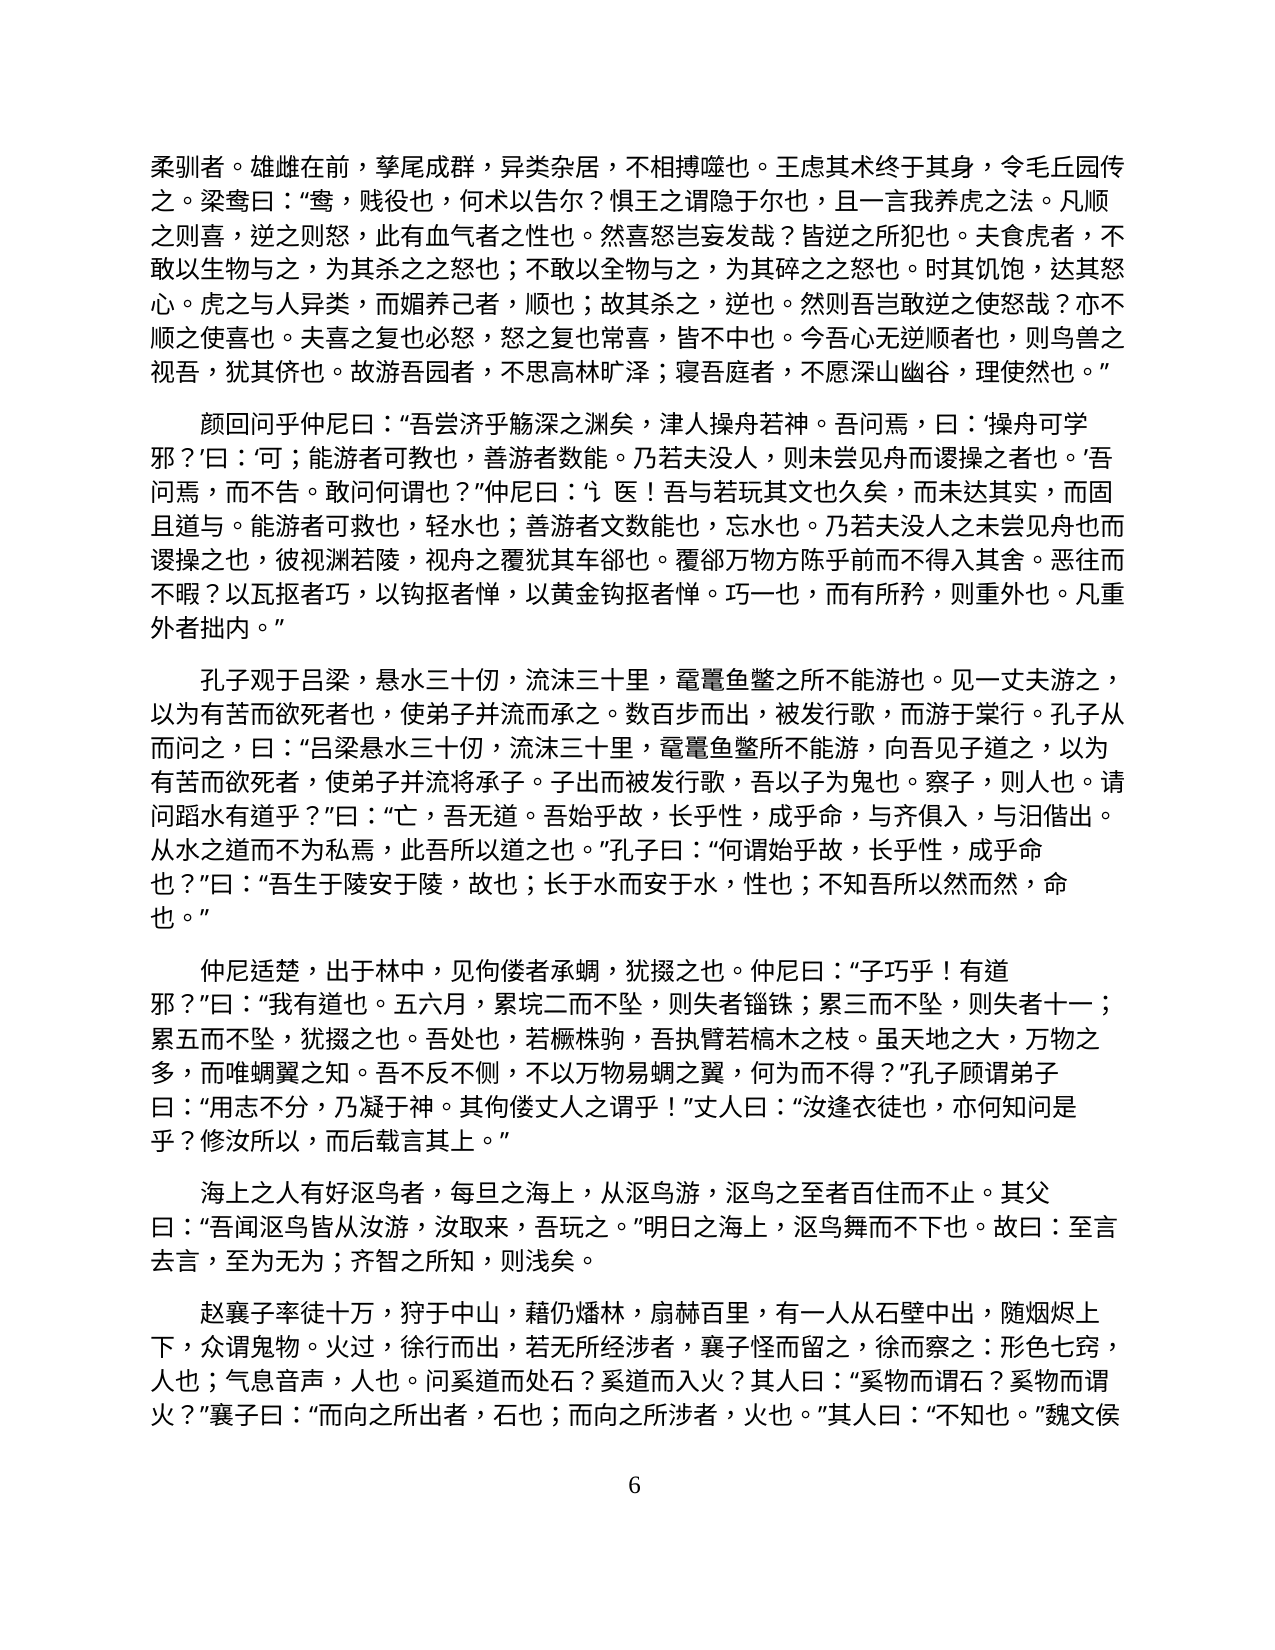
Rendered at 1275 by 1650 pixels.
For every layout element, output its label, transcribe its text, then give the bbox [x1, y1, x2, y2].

text 仲尼适楚，出于林中，见佝偻者承蜩，犹掇之也。仲尼曰：“子巧乎！有道邪？”曰：“我有道也。五六月，累垸二而不坠，则失者锱铢；累三而不坠，则失者十一；累五而不坠，犹掇之也。吾处也，若橛株驹，吾执臂若槁木之枝。虽天地之大，万物之多，而唯蜩翼之知。吾不反不侧，不以万物易蜩之翼，何为而不得？”孔子顾谓弟子曰：“用志不分，乃凝于神。其佝偻丈人之谓乎！”丈人曰：“汝逢衣徒也，亦何知问是乎？修汝所以，而后载言其上。” [150, 953, 1125, 1157]
text 孔子观于吕梁，悬水三十仞，流沫三十里，鼋鼍鱼鳖之所不能游也。见一丈夫游之，以为有苦而欲死者也，使弟子并流而承之。数百步而出，被发行歌，而游于棠行。孔子从而问之，曰：“吕梁悬水三十仞，流沫三十里，鼋鼍鱼鳖所不能游，向吾见子道之，以为有苦而欲死者，使弟子并流将承子。子出而被发行歌，吾以子为鬼也。察子，则人也。请问蹈水有道乎？”曰：“亡，吾无道。吾始乎故，长乎性，成乎命，与齐俱入，与汨偕出。从水之道而不为私焉，此吾所以道之也。”孔子曰：“何谓始乎故，长乎性，成乎命也？”曰：“吾生于陵安于陵，故也；长于水而安于水，性也；不知吾所以然而然，命也。” [150, 663, 1125, 935]
text 赵襄子率徒十万，狩于中山，藉仍燔林，扇赫百里，有一人从石壁中出，随烟烬上下，众谓鬼物。火过，徐行而出，若无所经涉者，襄子怪而留之，徐而察之：形色七窍，人也；气息音声，人也。问奚道而处石？奚道而入火？其人曰：“奚物而谓石？奚物而谓火？”襄子曰：“而向之所出者，石也；而向之所涉者，火也。”其人曰：“不知也。”魏文侯 [150, 1296, 1125, 1432]
text 海上之人有好沤鸟者，每旦之海上，从沤鸟游，沤鸟之至者百住而不止。其父曰：“吾闻沤鸟皆从汝游，汝取来，吾玩之。”明日之海上，沤鸟舞而不下也。故曰：至言去言，至为无为；齐智之所知，则浅矣。 [150, 1175, 1125, 1278]
text 柔驯者。雄雌在前，孳尾成群，异类杂居，不相搏噬也。王虑其术终于其身，令毛丘园传之。梁鸯曰：“鸯，贱役也，何术以告尔？惧王之谓隐于尔也，且一言我养虎之法。凡顺之则喜，逆之则怒，此有血气者之性也。然喜怒岂妄发哉？皆逆之所犯也。夫食虎者，不敢以生物与之，为其杀之之怒也；不敢以全物与之，为其碎之之怒也。时其饥饱，达其怒心。虎之与人异类，而媚养己者，顺也；故其杀之，逆也。然则吾岂敢逆之使怒哉？亦不顺之使喜也。夫喜之复也必怒，怒之复也常喜，皆不中也。今吾心无逆顺者也，则鸟兽之视吾，犹其侪也。故游吾园者，不思高林旷泽；寝吾庭者，不愿深山幽谷，理使然也。” [150, 150, 1125, 388]
text 颜回问乎仲尼曰：“吾尝济乎觞深之渊矣，津人操舟若神。吾问焉，曰：‘操舟可学邪？’曰：‘可；能游者可教也，善游者数能。乃若夫没人，则未尝见舟而谡操之者也。’吾问焉，而不告。敢问何谓也？”仲尼曰：‘讠医！吾与若玩其文也久矣，而未达其实，而固且道与。能游者可救也，轻水也；善游者文数能也，忘水也。乃若夫没人之未尝见舟也而谡操之也，彼视渊若陵，视舟之覆犹其车郤也。覆郤万物方陈乎前而不得入其舍。恶往而不暇？以瓦抠者巧，以钩抠者惮，以黄金钩抠者惮。巧一也，而有所矜，则重外也。凡重外者拙内。” [150, 406, 1125, 645]
